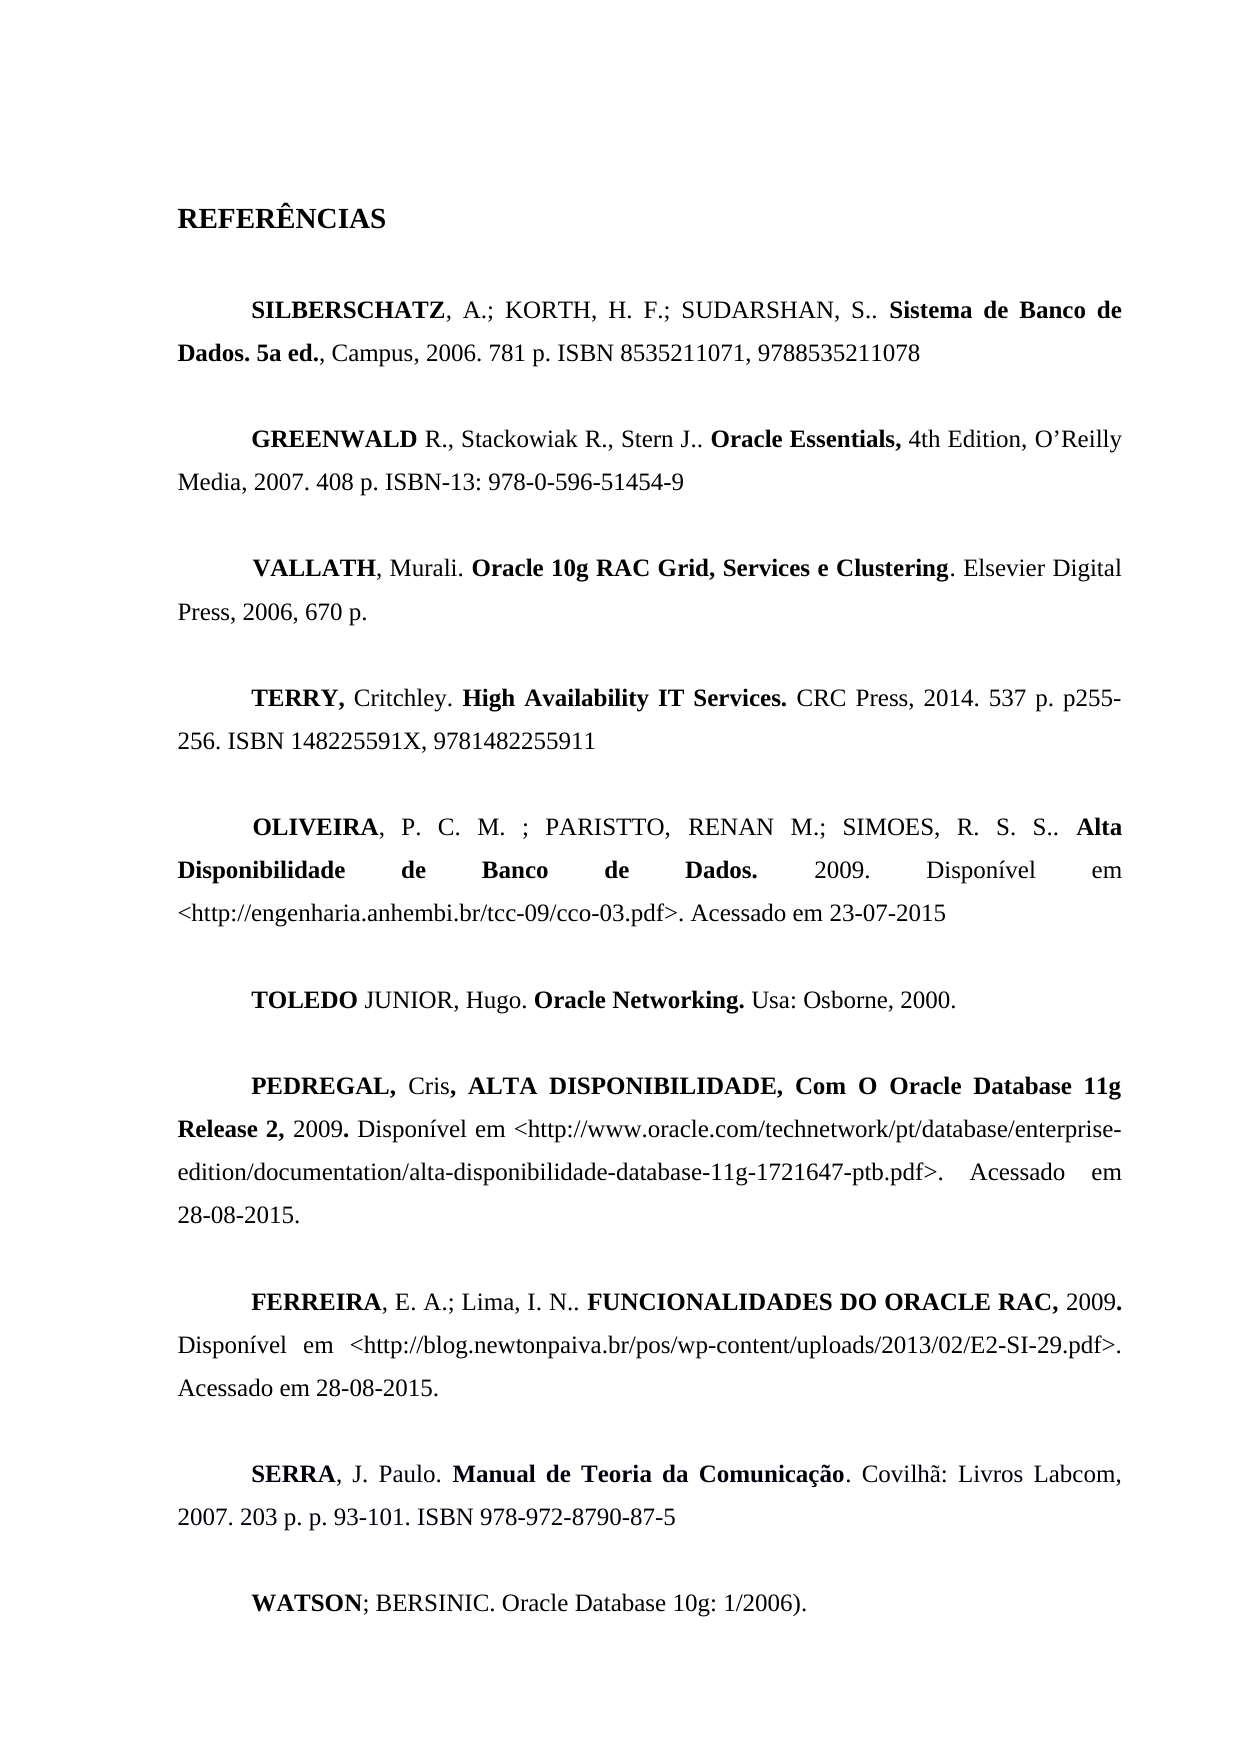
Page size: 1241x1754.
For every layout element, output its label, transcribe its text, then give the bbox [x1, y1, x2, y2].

text REFERÊNCIAS [177, 201, 1122, 235]
text OLIVEIRA, P. C. M. ; PARISTTO, RENAN M.; SIMOES, R. S. S.. Alta Disponibilidade de Banco de Dados. 2009. Disponível em <http://engenharia.anhembi.br/tcc-09/cco-03.pdf>. Acessado em 23-07-2015 [177, 812, 1122, 927]
text TOLEDO JUNIOR, Hugo. Oracle Networking. Usa: Osborne, 2000. [177, 985, 1122, 1013]
text WATSON; BERSINIC. Oracle Database 10g: 1/2006). [177, 1588, 1122, 1617]
text PEDREGAL, Cris, ALTA DISPONIBILIDADE, Com O Oracle Database 11g Release 2, 2009. Disponível em <http://www.oracle.com/technetwork/pt/database/enterprise-edition/documentation/alta-disponibilidade-database-11g-1721647-ptb.pdf>. Acessado em 28-08-2015. [177, 1071, 1122, 1229]
text SILBERSCHATZ, A.; KORTH, H. F.; SUDARSHAN, S.. Sistema de Banco de Dados. 5a ed., Campus, 2006. 781 p. ISBN 8535211071, 9788535211078 [177, 295, 1122, 367]
text SERRA, J. Paulo. Manual de Teoria da Comunicação. Covilhã: Livros Labcom, 2007. 203 p. p. 93-101. ISBN 978-972-8790-87-5 [177, 1459, 1122, 1531]
text GREENWALD R., Stackowiak R., Stern J.. Oracle Essentials, 4th Edition, O’Reilly Media, 2007. 408 p. ISBN-13: 978-0-596-51454-9 [177, 424, 1122, 496]
text FERREIRA, E. A.; Lima, I. N.. FUNCIONALIDADES DO ORACLE RAC, 2009. Disponível em <http://blog.newtonpaiva.br/pos/wp-content/uploads/2013/02/E2-SI-29.pdf>. Acessado em 28-08-2015. [177, 1287, 1122, 1402]
text TERRY, Critchley. High Availability IT Services. CRC Press, 2014. 537 p. p255-256. ISBN 148225591X, 9781482255911 [177, 683, 1122, 755]
text VALLATH, Murali. Oracle 10g RAC Grid, Services e Clustering. Elsevier Digital Press, 2006, 670 p. [177, 553, 1122, 625]
